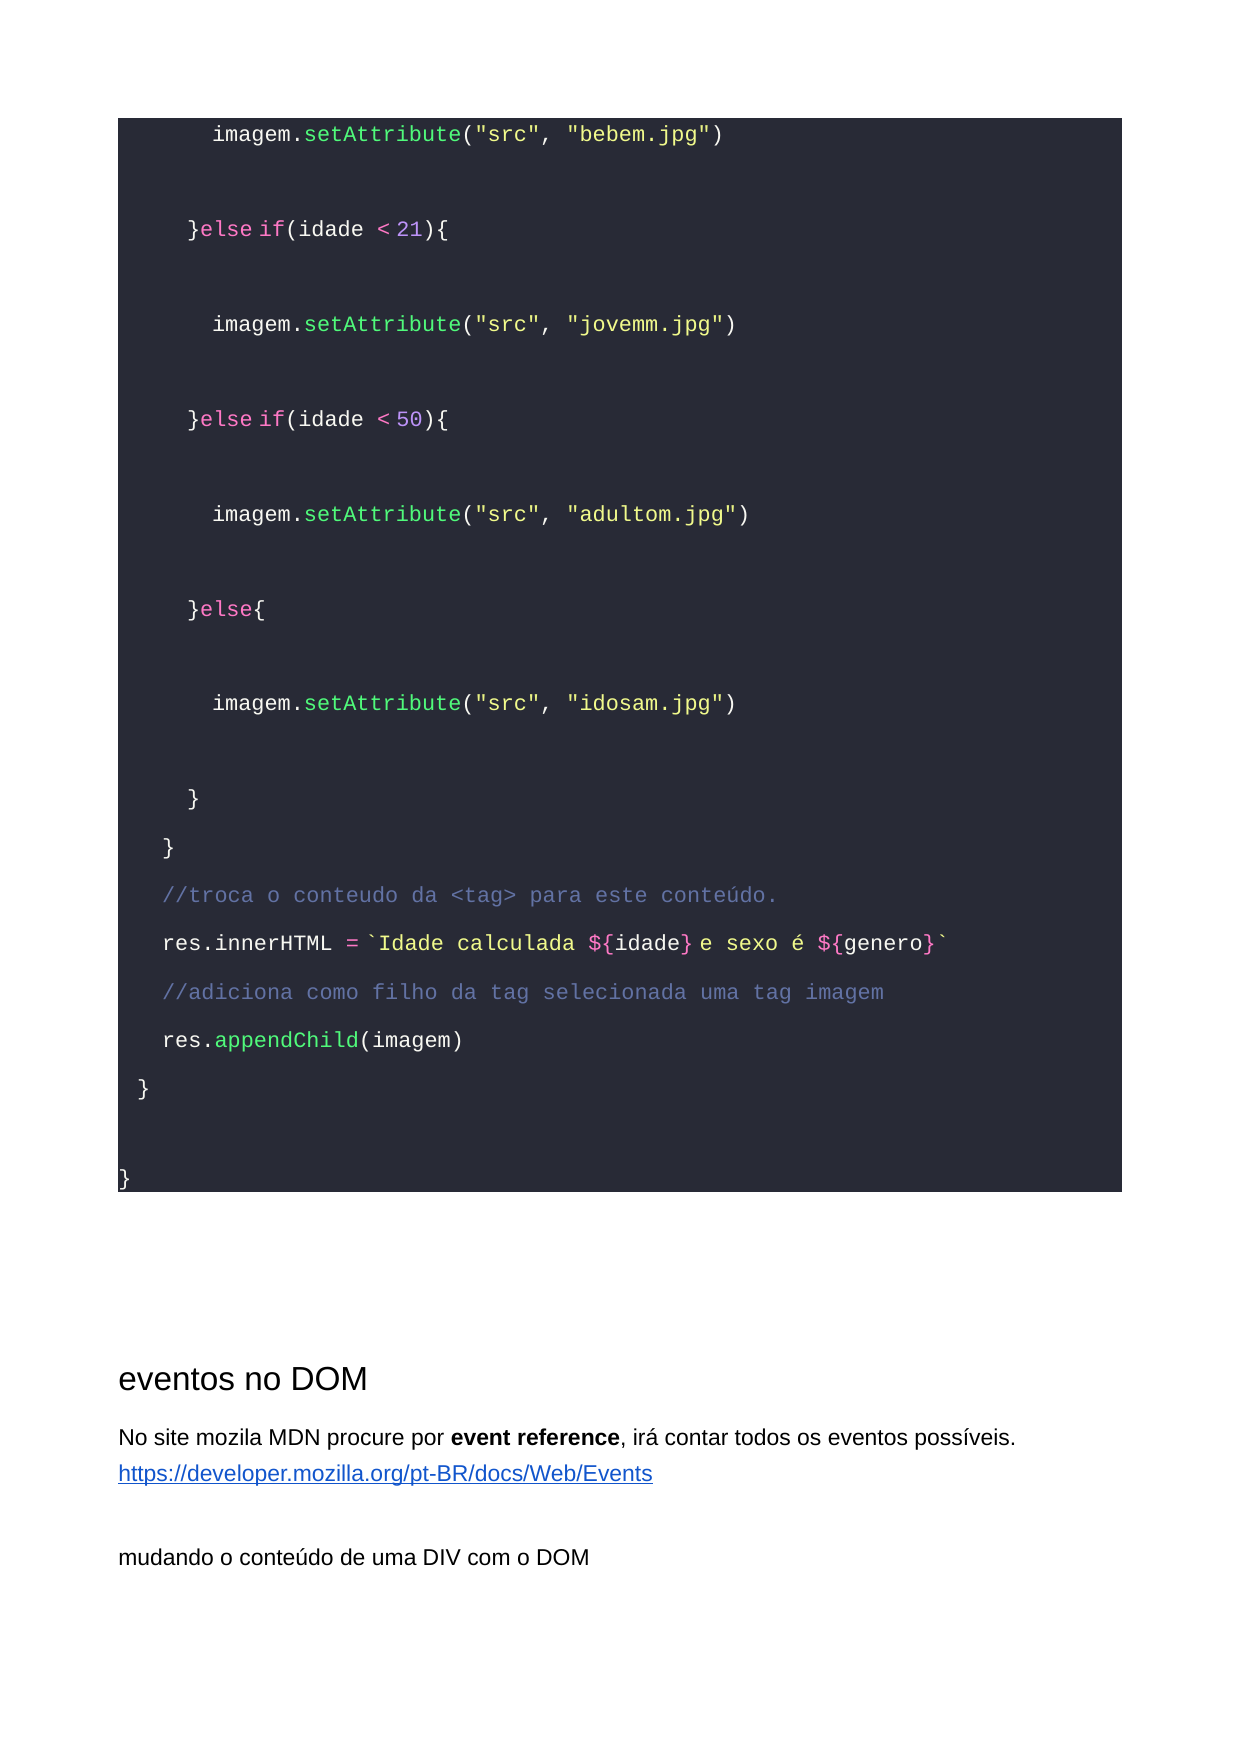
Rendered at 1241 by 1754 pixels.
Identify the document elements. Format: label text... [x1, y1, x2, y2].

text }else{ [118, 593, 1122, 622]
text } [118, 831, 1122, 861]
text imagem.setAttribute("src", "bebem.jpg") [118, 118, 1122, 148]
text } [118, 1072, 1122, 1102]
text //adiciona como filho da tag selecionada uma tag imagem [118, 976, 1122, 1006]
text } [118, 1167, 1122, 1192]
text //troca o conteudo da <tag> para este conteúdo. [118, 879, 1122, 909]
text No site mozila MDN procure por event reference, irá contar todos os eventos possíveis. [118, 1424, 1122, 1450]
text } [118, 782, 1122, 812]
text res.appendChild(imagem) [118, 1024, 1122, 1054]
text res.innerHTML = `Idade calculada ${idade} e sexo é ${genero}` [118, 927, 1122, 957]
text }else if(idade < 21){ [118, 213, 1122, 243]
text imagem.setAttribute("src", "adultom.jpg") [118, 498, 1122, 528]
text imagem.setAttribute("src", "idosam.jpg") [118, 687, 1122, 717]
text mudando o conteúdo de uma DIV com o DOM [118, 1544, 1122, 1571]
text https://developer.mozilla.org/pt-BR/docs/Web/Events [118, 1460, 1122, 1487]
text imagem.setAttribute("src", "jovemm.jpg") [118, 308, 1122, 338]
text }else if(idade < 50){ [118, 403, 1122, 433]
subtitle eventos no DOM [118, 1358, 1122, 1397]
